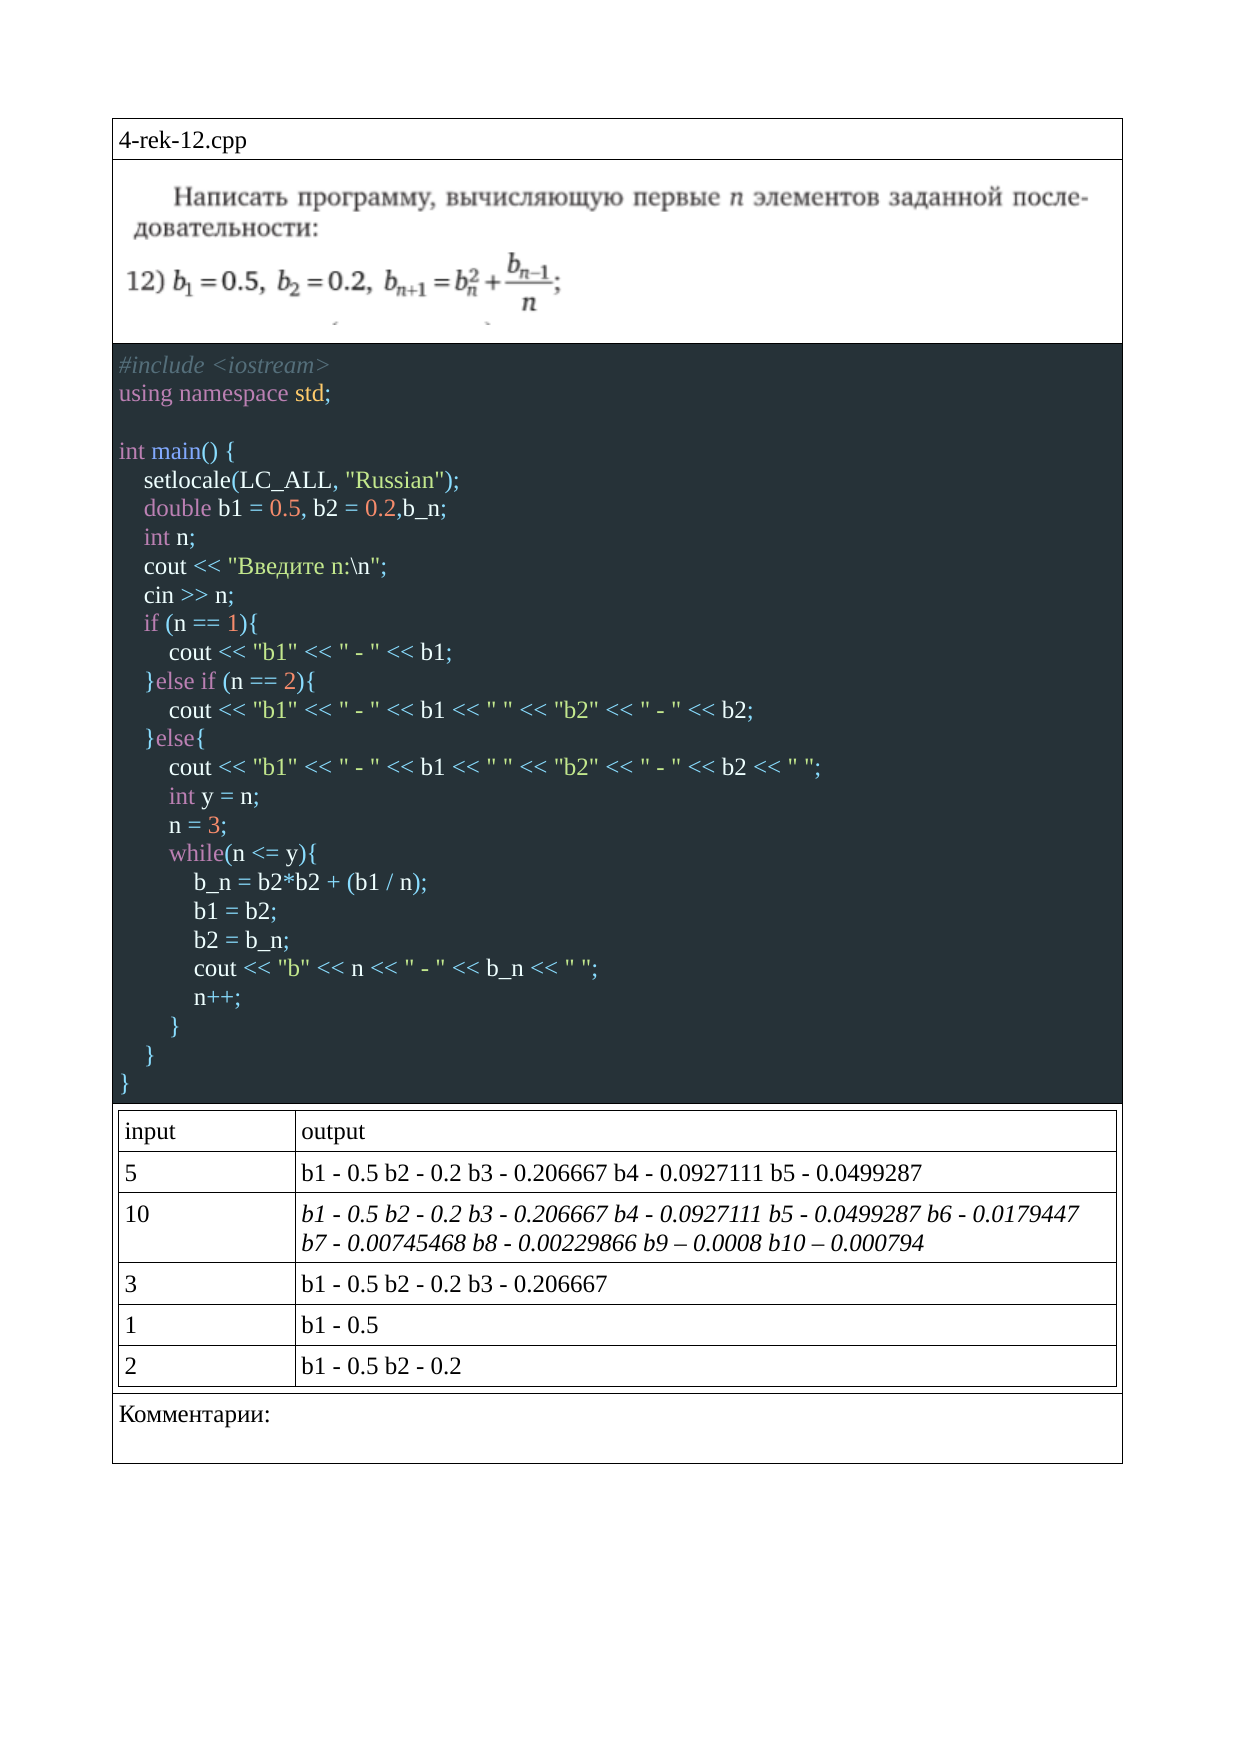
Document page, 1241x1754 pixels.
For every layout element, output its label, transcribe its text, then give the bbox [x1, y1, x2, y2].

table_cell b1 - 0.5 b2 - 0.2 b3 - 0.206667 b4 - 0.0927111 b5 - 0.0499287 [296, 1152, 1116, 1192]
table_cell b1 - 0.5 [296, 1305, 1116, 1345]
table_header input [119, 1111, 295, 1151]
table_cell 5 [119, 1152, 295, 1192]
table_cell 3 [119, 1263, 295, 1303]
table_cell 2 [119, 1346, 295, 1386]
table_cell 1 [119, 1305, 295, 1345]
table_cell b1 - 0.5 b2 - 0.2 b3 - 0.206667 [296, 1263, 1116, 1303]
table_cell [113, 1104, 1122, 1393]
table_cell Комментарии: [113, 1394, 1122, 1463]
picture [118, 166, 1117, 325]
table_header 4-rek-12.cpp [113, 119, 1122, 159]
table_cell b1 - 0.5 b2 - 0.2 b3 - 0.206667 b4 - 0.0927111 b5 - 0.0499287 b6 - 0.0179447 b7 - 0.00745468 b8 - 0.00229866 b9 – 0.0008 b10 – 0.000794 [296, 1193, 1116, 1262]
table_cell [113, 160, 1122, 343]
table_cell 10 [119, 1193, 295, 1262]
table_cell b1 - 0.5 b2 - 0.2 [296, 1346, 1116, 1386]
table_header output [296, 1111, 1116, 1151]
table_cell #include <iostream> using namespace std; int main() { setlocale(LC_ALL, "Russian"); double b1 = 0.5, b2 = 0.2,b_n; int n; cout << "Введите n:\n"; cin >> n; if (n == 1){ cout << "b1" << " - " << b1; }else if (n == 2){ cout << "b1" << " - " << b1 << " " << "b2" << " - " << b2; }else{ cout << "b1" << " - " << b1 << " " << "b2" << " - " << b2 << " "; int y = n; n = 3; while(n <= y){ b_n = b2*b2 + (b1 / n); b1 = b2; b2 = b_n; cout << "b" << n << " - " << b_n << " "; n++; } } } [113, 344, 1122, 1103]
